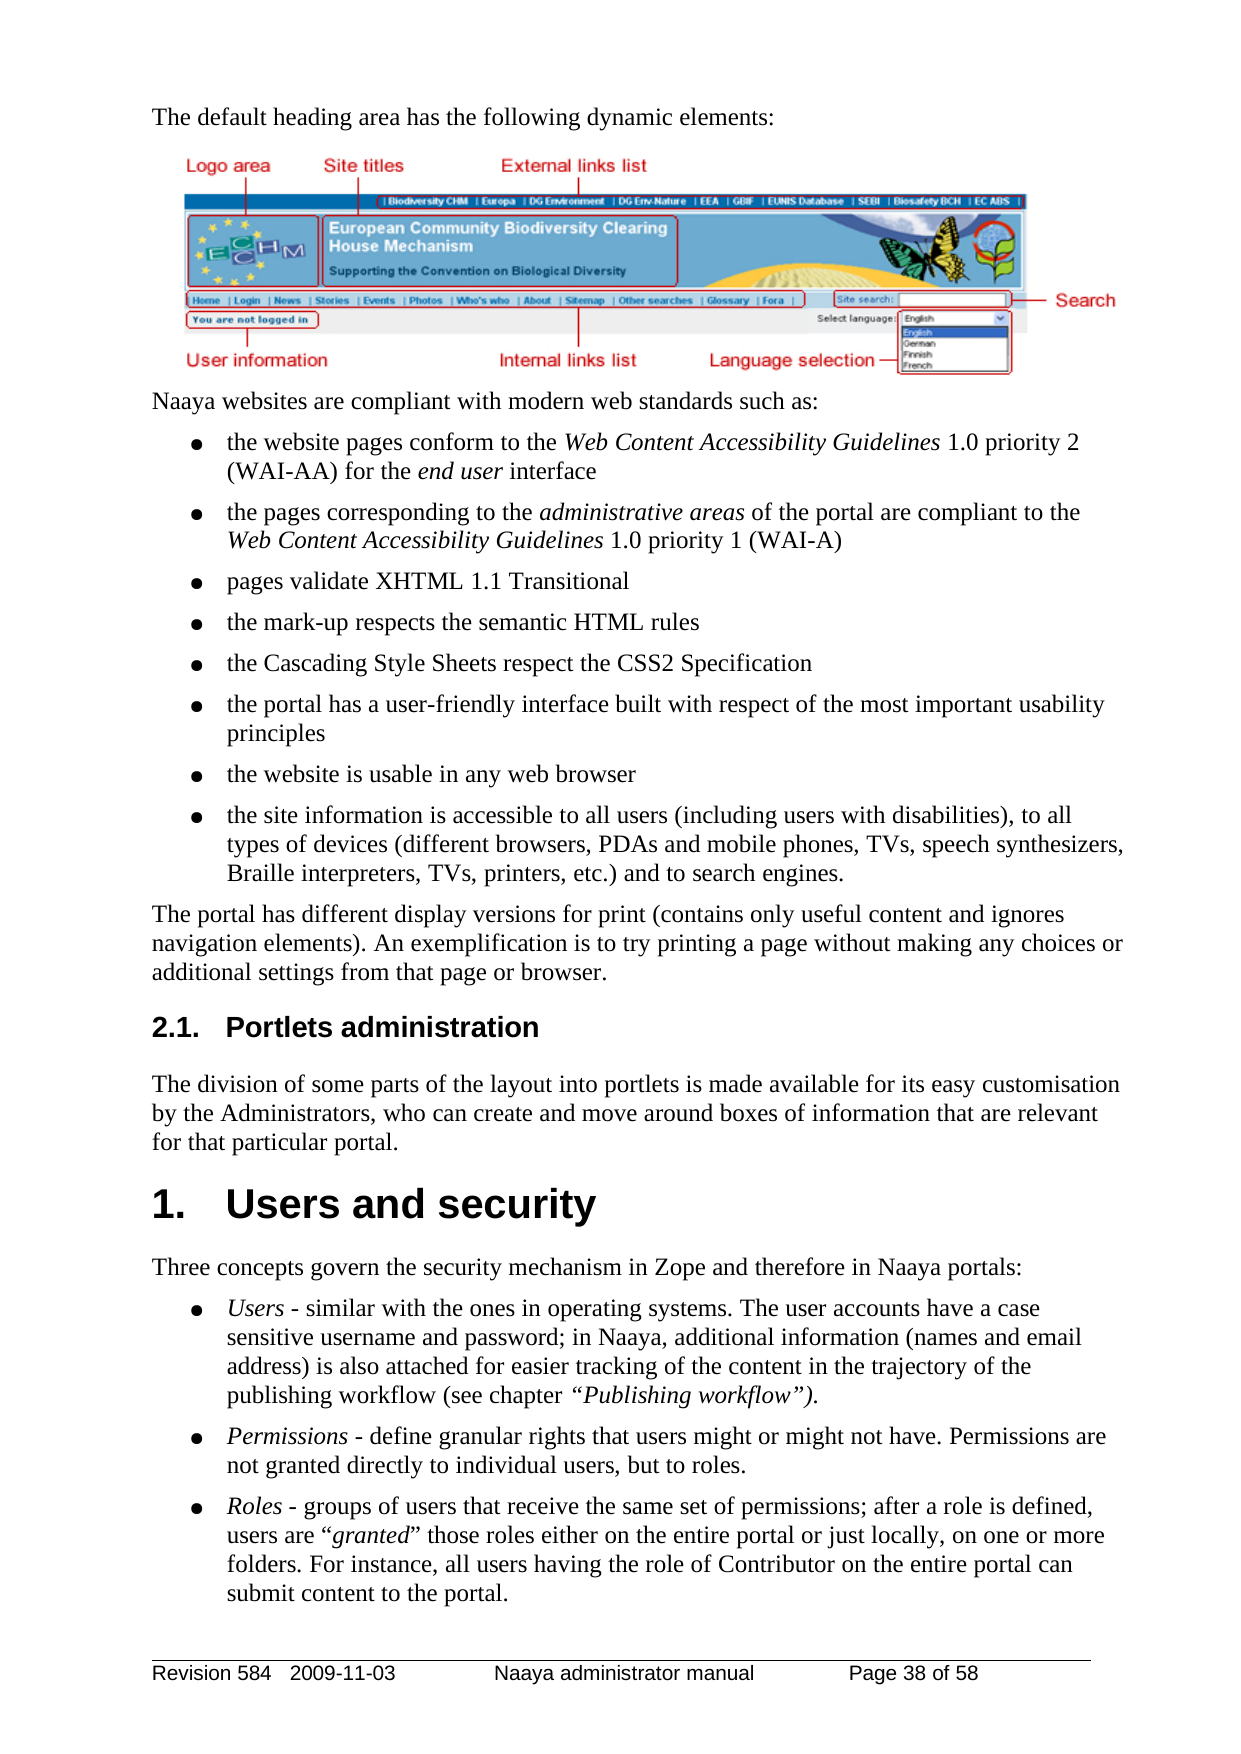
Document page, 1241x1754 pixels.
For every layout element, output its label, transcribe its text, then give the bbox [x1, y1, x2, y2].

text The division of some parts of the layout into portlets is made available for its easy customisation by the Administrators, who can create and move around boxes of information that are relevant for that particular portal. [152, 1069, 1128, 1156]
text Naaya websites are compliant with modern web standards such as: [152, 142, 1128, 415]
text The default heading area has the following dynamic elements: [152, 102, 1128, 131]
list Roles - groups of users that receive the same set of permissions; after a role is defined, users are “granted” those roles either on the entire portal or just locally, on one or more folders. For instance, all users having the role of Contributor on the entire portal can submit content to the portal. [189, 1491, 1128, 1607]
text The portal has different display versions for print (contains only useful content and ignores navigation elements). An exemplification is to try printing a page without making any choices or additional settings from that page or browser. [152, 898, 1128, 986]
list Permissions - define granular rights that users might or might not have. Permissions are not granted directly to individual users, but to roles. [189, 1421, 1128, 1479]
list the website pages conform to the Web Content Accessibility Guidelines 1.0 priority 2 (WAI-AA) for the end user interface [189, 426, 1128, 484]
subtitle Portlets administration [152, 1010, 1128, 1044]
list the pages corresponding to the administrative areas of the portal are compliant to the Web Content Accessibility Guidelines 1.0 priority 1 (WAI-A) [189, 496, 1128, 554]
subtitle Users and security [151, 1179, 1128, 1227]
list the mark-up respects the semantic HTML rules [189, 607, 1128, 636]
list Users - similar with the ones in operating systems. The user accounts have a case sensitive username and password; in Naaya, additional information (names and email address) is also attached for easier tracking of the content in the trajectory of the publishing workflow (see chapter “Publishing workflow”). [189, 1293, 1128, 1409]
list the Cascading Style Sheets respect the CSS2 Specification [189, 648, 1128, 677]
text Three concepts govern the security mechanism in Zope and therefore in Naaya portals: [152, 1252, 1128, 1281]
list the portal has a user-friendly interface built with respect of the most important usability principles [189, 689, 1128, 747]
list pages validate XHTML 1.1 Transitional [189, 566, 1128, 595]
list the website is usable in any web browser [189, 759, 1128, 788]
list the site information is accessible to all users (including users with disabilities), to all types of devices (different browsers, PDAs and mobile phones, TVs, speech synthesizers, Braille interpreters, TVs, printers, etc.) and to search engines. [189, 799, 1128, 887]
